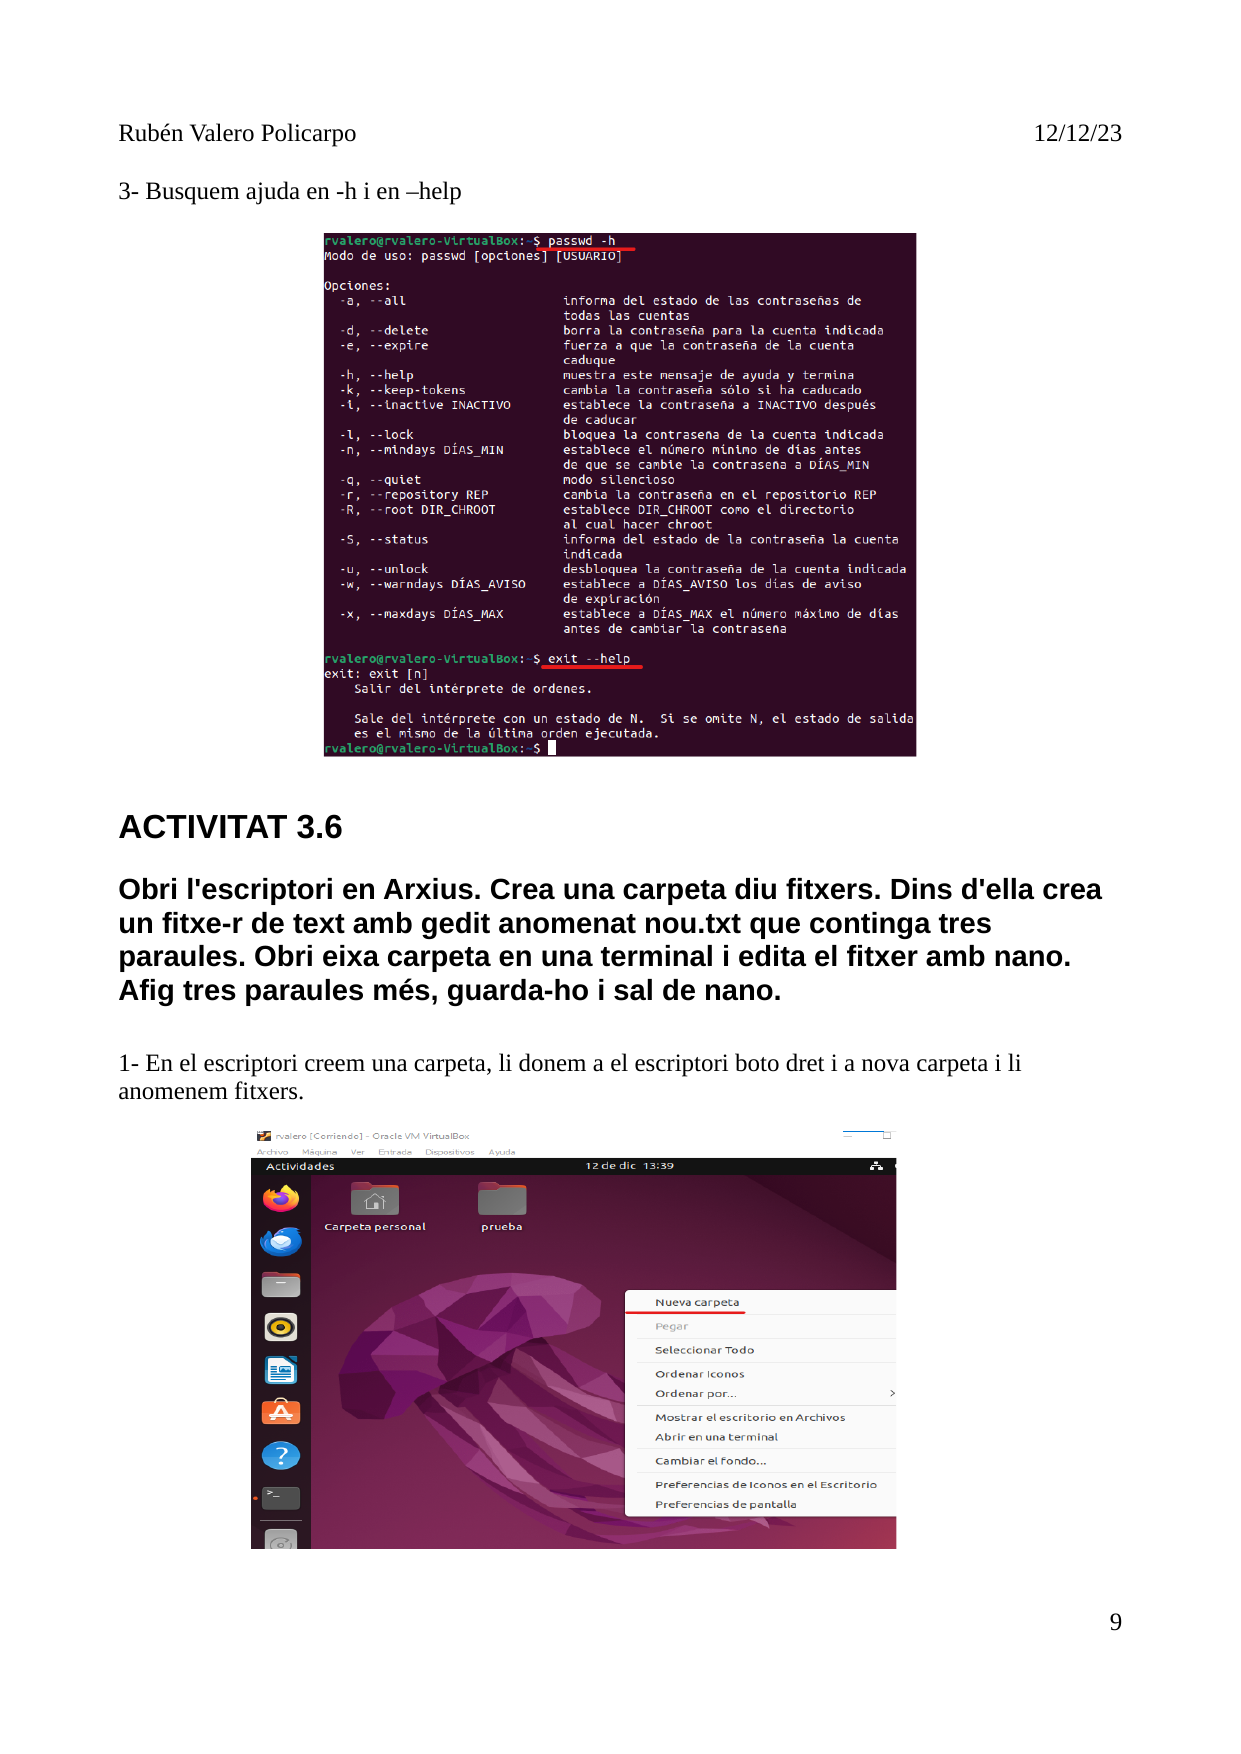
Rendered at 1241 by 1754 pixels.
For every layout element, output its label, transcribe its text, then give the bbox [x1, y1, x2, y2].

subtitle ACTIVITAT 3.6 [118, 807, 1122, 845]
picture [251, 1131, 897, 1549]
picture [323, 233, 917, 757]
text 1- En el escriptori creem una carpeta, li donem a el escriptori boto dret i a nova carpeta i li anomenem fitxers. [118, 1048, 1122, 1105]
subtitle Obri l'escriptori en Arxius. Crea una carpeta diu fitxers. Dins d'ella crea un fitxe-r de text amb gedit anomenat nou.txt que continga tres paraules. Obri eixa carpeta en una terminal i edita el fitxer amb nano. Afig tres paraules més, guarda-ho i sal de nano. [118, 872, 1122, 1006]
text 3- Busquem ajuda en -h i en –help [118, 176, 1122, 205]
